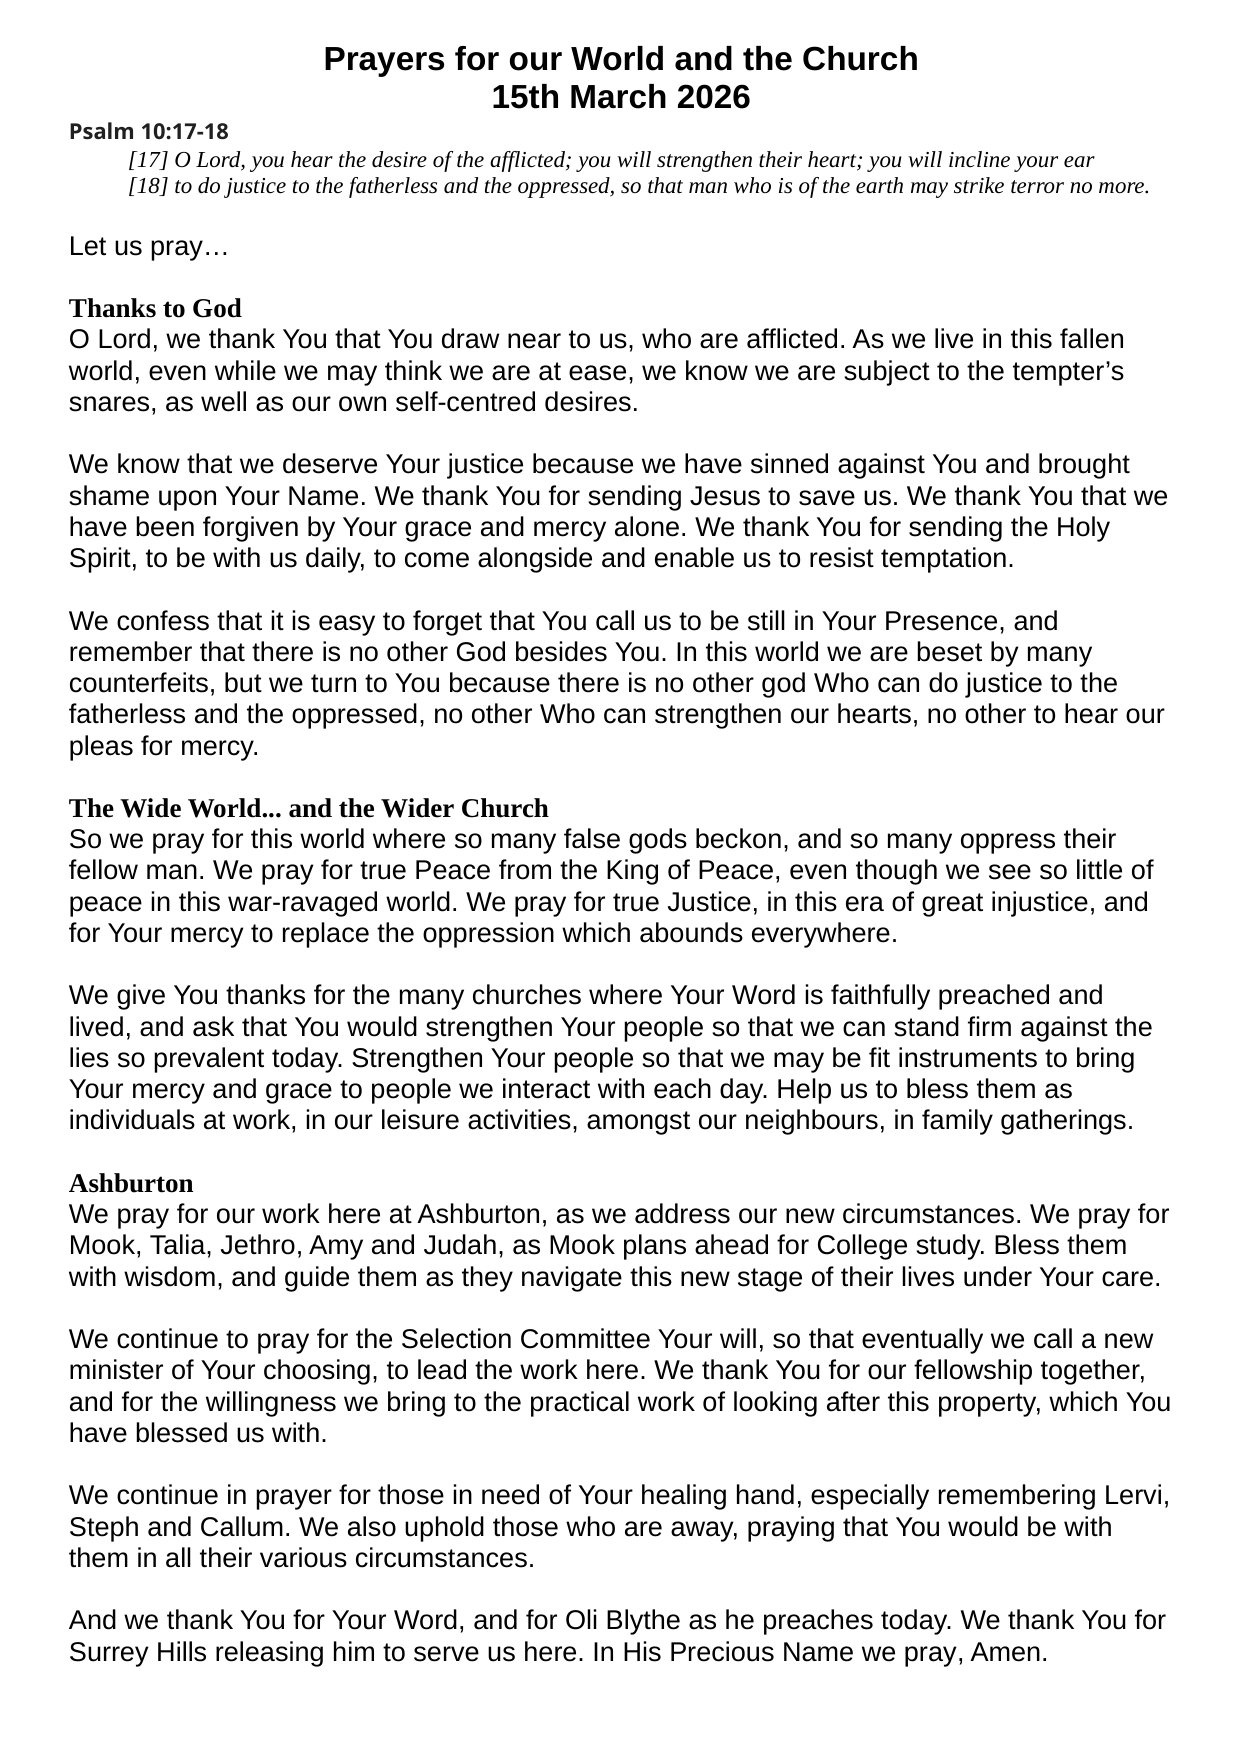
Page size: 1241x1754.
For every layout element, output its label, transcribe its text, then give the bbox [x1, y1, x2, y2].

text [18] to do justice to the fatherless and the oppressed, so that man who is of the earth may strike terror no more. [128, 172, 1173, 198]
text So we pray for this world where so many false gods beckon, and so many oppress their fellow man. We pray for true Peace from the King of Peace, even though we see so little of peace in this war-ravaged world. We pray for true Justice, in this era of great injustice, and for Your mercy to replace the oppression which abounds everywhere. [69, 823, 1173, 948]
text We confess that it is easy to forget that You call us to be still in Your Presence, and remember that there is no other God besides You. In this world we are beset by many counterfeits, but we turn to You because there is no other god Who can do justice to the fatherless and the oppressed, no other Who can strengthen our hearts, no other to hear our pleas for mercy. [69, 604, 1173, 761]
text Prayers for our World and the Church [69, 39, 1173, 77]
text We know that we deserve Your justice because we have sinned against You and brought shame upon Your Name. We thank You for sending Jesus to save us. We thank You that we have been forgiven by Your grace and mercy alone. We thank You for sending the Holy Spirit, to be with us daily, to come alongside and enable us to resist temptation. [69, 448, 1173, 573]
text We continue to pray for the Selection Committee Your will, so that eventually we call a new minister of Your choosing, to lead the work here. We thank You for our fellowship together, and for the willingness we bring to the practical work of looking after this property, which You have blessed us with. [69, 1323, 1173, 1448]
text Let us pray… [69, 229, 1173, 261]
text The Wide World... and the Wider Church [69, 792, 1173, 823]
text Psalm 10:17-18 [69, 116, 1173, 146]
text O Lord, we thank You that You draw near to us, who are afflicted. As we live in this fallen world, even while we may think we are at ease, we know we are subject to the tempter’s snares, as well as our own self-centred desires. [69, 323, 1173, 417]
text [17] O Lord, you hear the desire of the afflicted; you will strengthen their heart; you will incline your ear [128, 146, 1173, 172]
text Thanks to God [69, 292, 1173, 323]
text We give You thanks for the many churches where Your Word is faithfully preached and lived, and ask that You would strengthen Your people so that we can stand firm against the lies so prevalent today. Strengthen Your people so that we may be fit instruments to bring Your mercy and grace to people we interact with each day. Help us to bless them as individuals at work, in our leisure activities, amongst our neighbours, in family gatherings. [69, 979, 1173, 1136]
text We pray for our work here at Ashburton, as we address our new circumstances. We pray for Mook, Talia, Jethro, Amy and Judah, as Mook plans ahead for College study. Bless them with wisdom, and guide them as they navigate this new stage of their lives under Your care. [69, 1198, 1173, 1292]
text Ashburton [69, 1167, 1173, 1198]
text We continue in prayer for those in need of Your healing hand, especially remembering Lervi, Steph and Callum. We also uphold those who are away, praying that You would be with them in all their various circumstances. [69, 1479, 1173, 1573]
text 15th March 2026 [69, 77, 1173, 116]
text And we thank You for Your Word, and for Oli Blythe as he preaches today. We thank You for Surrey Hills releasing him to serve us here. In His Precious Name we pray, Amen. [69, 1604, 1173, 1667]
